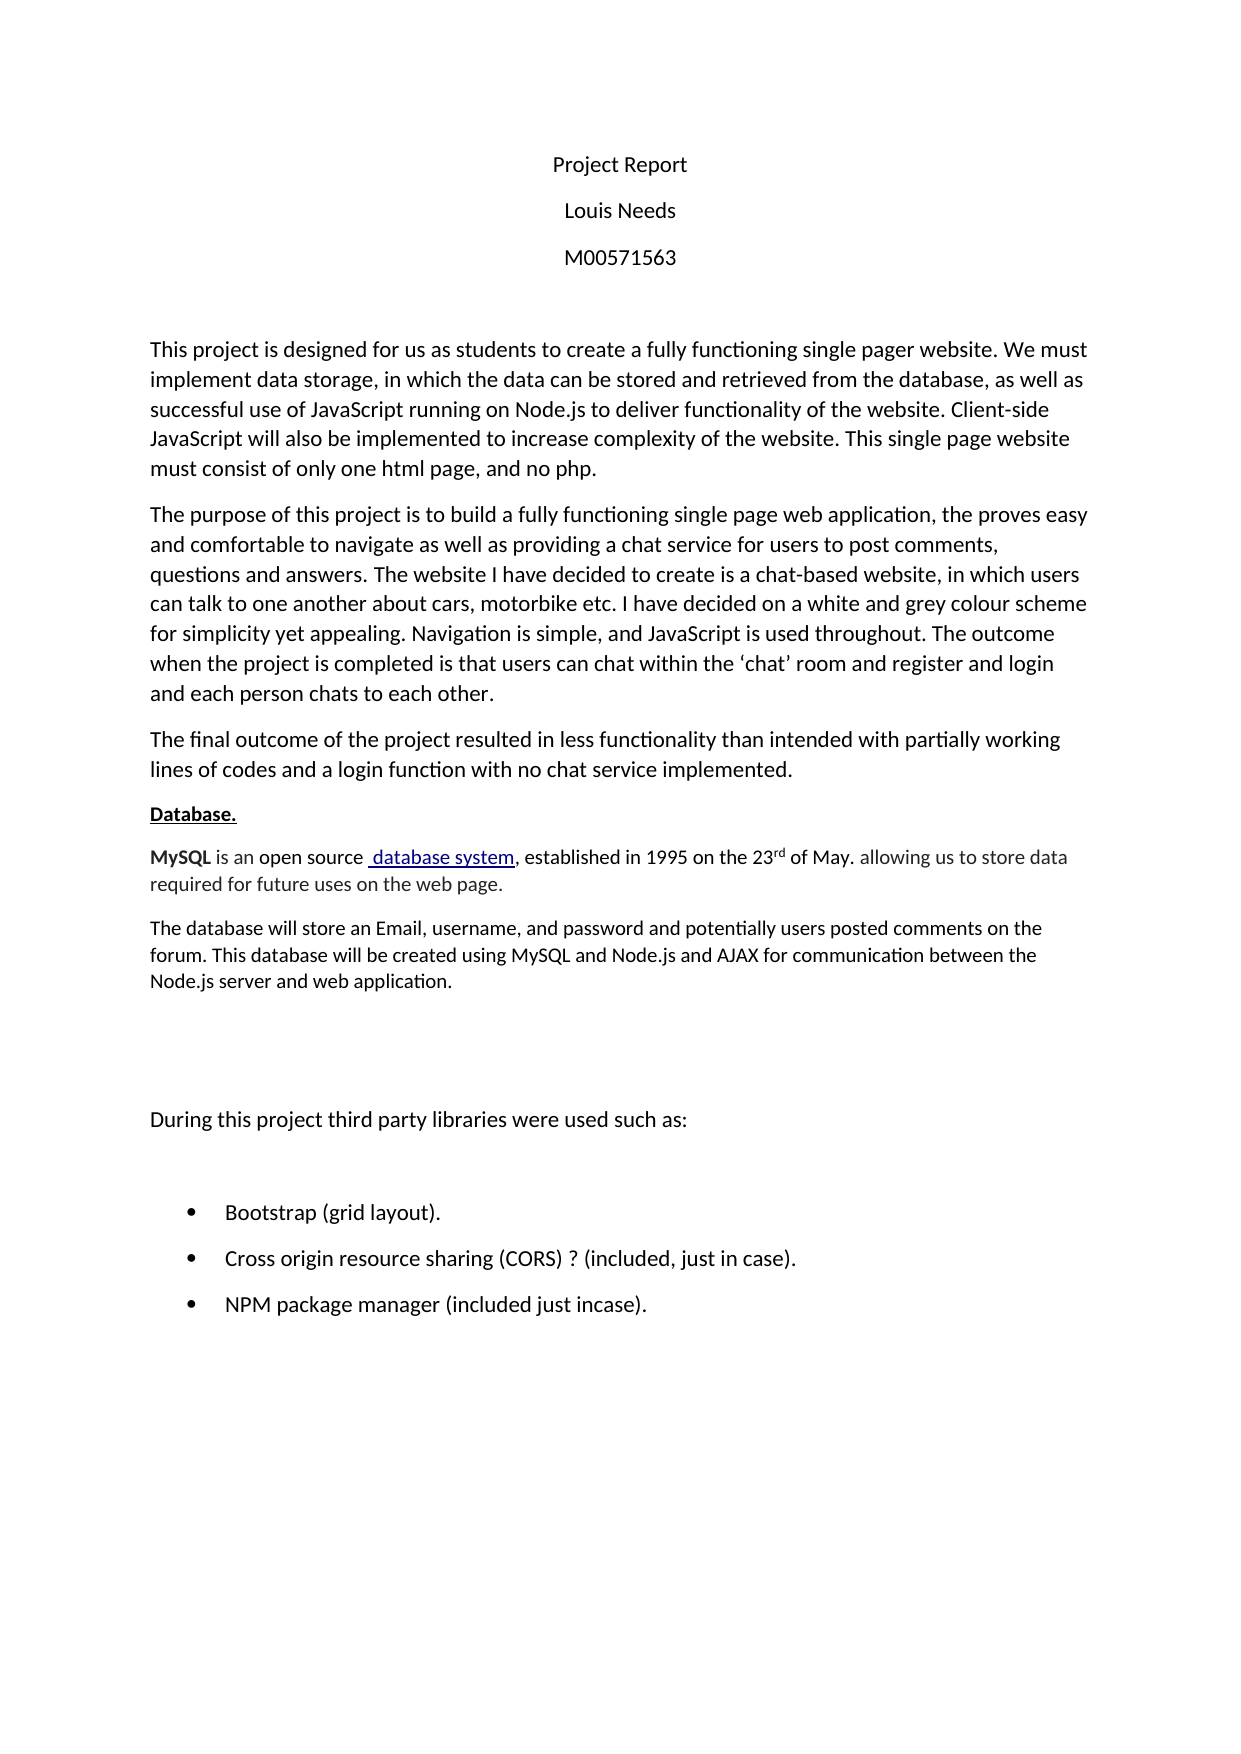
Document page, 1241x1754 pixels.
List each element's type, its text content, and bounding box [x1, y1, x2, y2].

list Cross origin resource sharing (CORS) ? (included, just in case). [187, 1244, 1090, 1272]
text The database will store an Email, username, and password and potentially users posted comments on the forum. This database will be created using MySQL and Node.js and AJAX for communication between the Node.js server and web application. [150, 915, 1090, 994]
text Louis Needs [150, 196, 1090, 224]
text Project Report [150, 150, 1090, 178]
text This project is designed for us as students to create a fully functioning single pager website. We must implement data storage, in which the data can be stored and retrieved from the database, as well as successful use of JavaScript running on Node.js to deliver functionality of the website. Client-side JavaScript will also be implemented to increase complexity of the website. This single page website must consist of only one html page, and no php. [150, 335, 1090, 482]
text M00571563 [150, 243, 1090, 271]
text Database. [150, 801, 1090, 826]
text During this project third party libraries were used such as: [150, 1105, 1090, 1133]
list NPM package manager (included just incase). [187, 1290, 1090, 1318]
text The final outcome of the project resulted in less functionality than intended with partially working lines of codes and a login function with no chat service implemented. [150, 725, 1090, 783]
text The purpose of this project is to build a fully functioning single page web application, the proves easy and comfortable to navigate as well as providing a chat service for users to post comments, questions and answers. The website I have decided to create is a chat-based website, in which users can talk to one another about cars, motorbike etc. I have decided on a white and grey colour scheme for simplicity yet appealing. Navigation is simple, and JavaScript is used throughout. The outcome when the project is completed is that users can chat within the ‘chat’ room and register and login and each person chats to each other. [150, 501, 1090, 707]
text MySQL is an open source database system, established in 1995 on the 23rd of May. allowing us to store data required for future uses on the web page. [150, 844, 1090, 897]
list Bootstrap (grid layout). [187, 1198, 1090, 1226]
